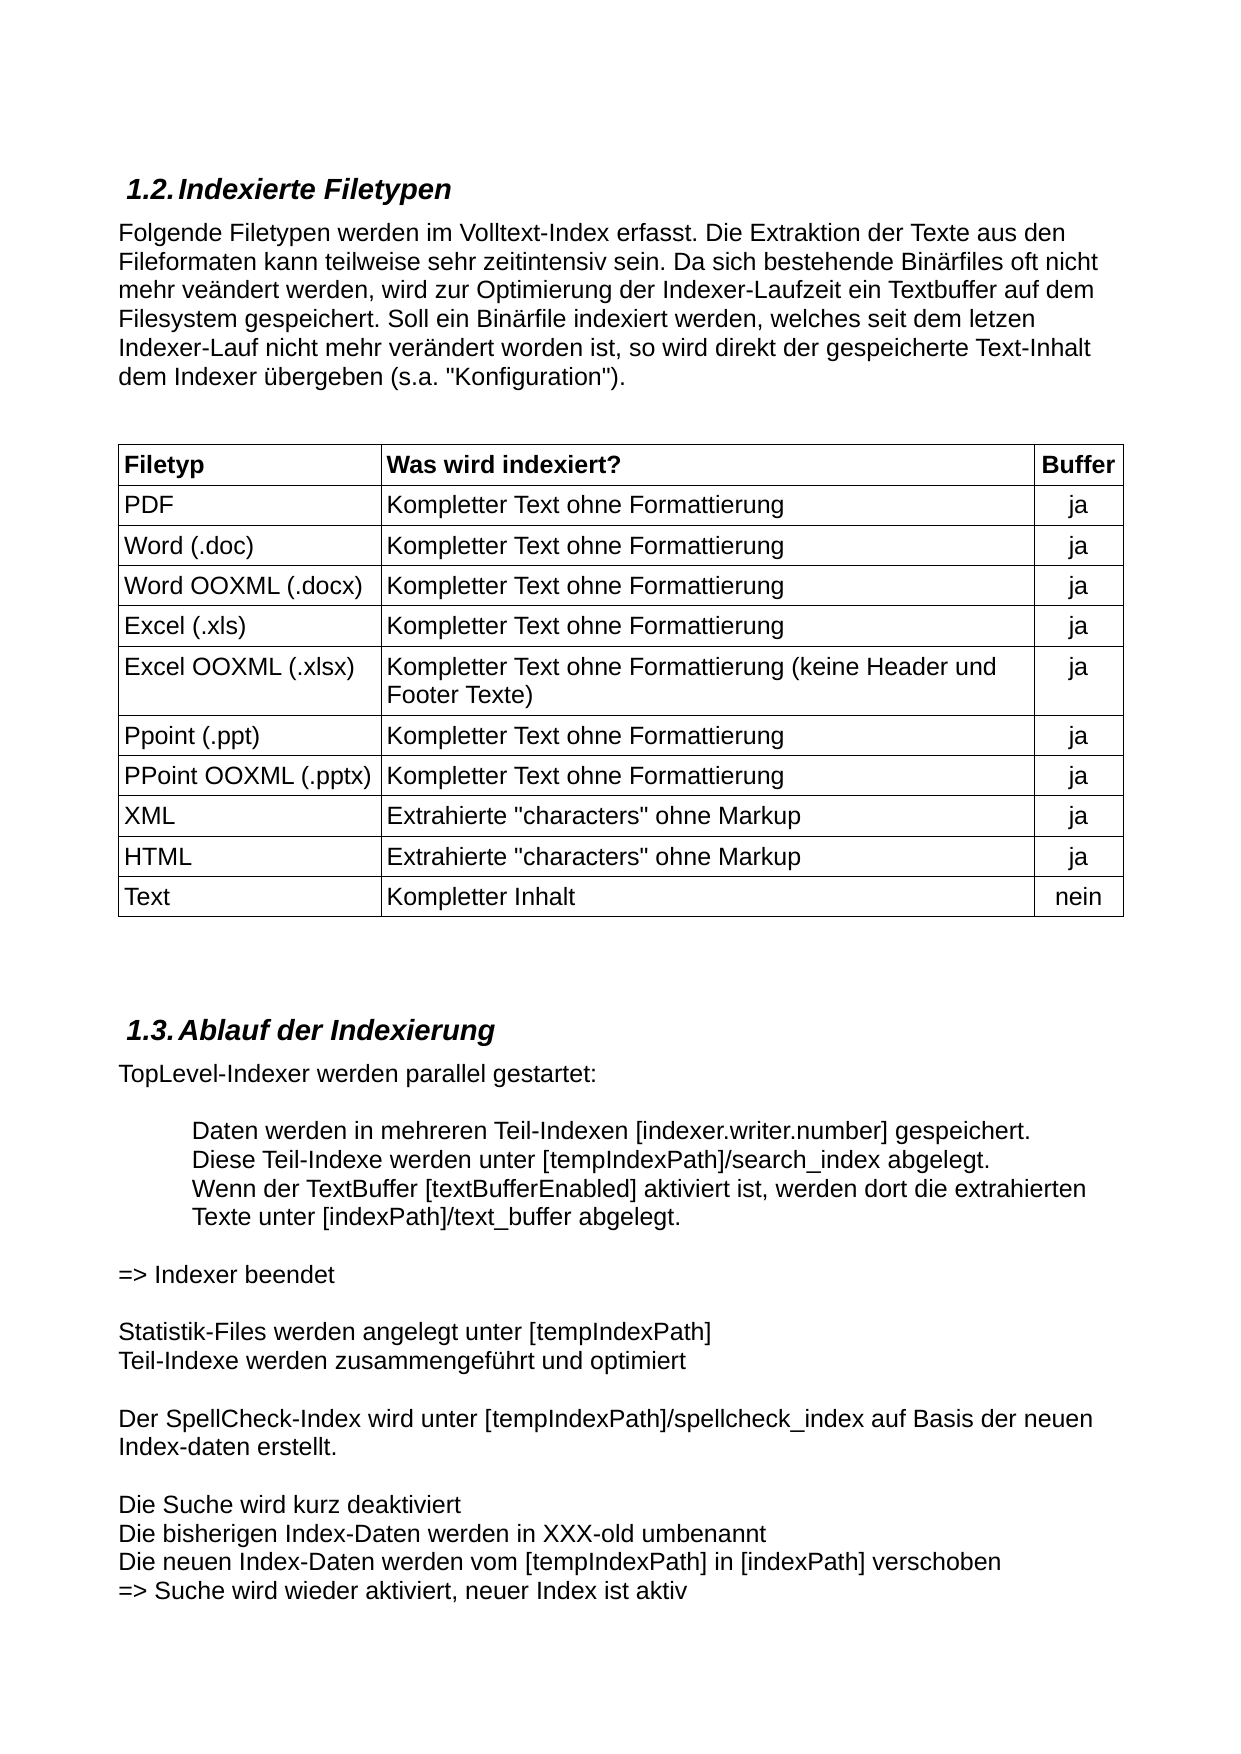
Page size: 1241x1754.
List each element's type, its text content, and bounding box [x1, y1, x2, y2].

text => Suche wird wieder aktiviert, neuer Index ist aktiv [118, 1576, 1122, 1605]
table_header Buffer [1035, 445, 1123, 484]
text Diese Teil-Indexe werden unter [tempIndexPath]/search_index abgelegt. [118, 1145, 1122, 1173]
table_cell Word OOXML (.docx) [119, 566, 381, 605]
text => Indexer beendet [118, 1260, 1122, 1288]
table_cell ja [1035, 486, 1123, 525]
table_cell Kompletter Text ohne Formattierung [382, 486, 1034, 525]
table_cell ja [1035, 796, 1123, 836]
table_cell Kompletter Text ohne Formattierung [382, 526, 1034, 565]
table_cell ja [1035, 647, 1123, 715]
table_cell HTML [119, 837, 381, 876]
table_cell ja [1035, 716, 1123, 755]
text Wenn der TextBuffer [textBufferEnabled] aktiviert ist, werden dort die extrahierten Texte unter [indexPath]/text_buffer abgelegt. [118, 1173, 1122, 1231]
text TopLevel-Indexer werden parallel gestartet: [118, 1058, 1122, 1087]
table_cell ja [1035, 566, 1123, 605]
table_header Was wird indexiert? [382, 445, 1034, 484]
table_cell ja [1035, 606, 1123, 646]
text Teil-Indexe werden zusammengeführt und optimiert [118, 1346, 1122, 1375]
table_cell nein [1035, 877, 1123, 916]
table_cell Kompletter Text ohne Formattierung (keine Header und Footer Texte) [382, 647, 1034, 715]
text Die bisherigen Index-Daten werden in XXX-old umbenannt [118, 1518, 1122, 1547]
table_cell Kompletter Text ohne Formattierung [382, 756, 1034, 795]
table_cell Excel (.xls) [119, 606, 381, 646]
table_cell Kompletter Text ohne Formattierung [382, 716, 1034, 755]
text Folgende Filetypen werden im Volltext-Index erfasst. Die Extraktion der Texte aus den Fileformaten kann teilweise sehr zeitintensiv sein. Da sich bestehende Binärfiles oft nicht mehr veändert werden, wird zur Optimierung der Indexer-Laufzeit ein Textbuffer auf dem Filesystem gespeichert. Soll ein Binärfile indexiert werden, welches seit dem letzen Indexer-Lauf nicht mehr verändert worden ist, so wird direkt der gespeicherte Text-Inhalt dem Indexer übergeben (s.a. "Konfiguration"). [118, 218, 1122, 390]
text Die Suche wird kurz deaktiviert [118, 1490, 1122, 1518]
table_cell ja [1035, 756, 1123, 795]
table_cell Text [119, 877, 381, 916]
table_cell ja [1035, 837, 1123, 876]
text Die neuen Index-Daten werden vom [tempIndexPath] in [indexPath] verschoben [118, 1547, 1122, 1576]
table_cell Extrahierte "characters" ohne Markup [382, 796, 1034, 836]
table_cell Kompletter Inhalt [382, 877, 1034, 916]
table_header Filetyp [119, 445, 381, 484]
text Statistik-Files werden angelegt unter [tempIndexPath] [118, 1317, 1122, 1346]
text Der SpellCheck-Index wird unter [tempIndexPath]/spellcheck_index auf Basis der neuen Index-daten erstellt. [118, 1403, 1122, 1461]
table_cell Excel OOXML (.xlsx) [119, 647, 381, 715]
table_cell Kompletter Text ohne Formattierung [382, 566, 1034, 605]
table_cell PPoint OOXML (.pptx) [119, 756, 381, 795]
table_cell Extrahierte "characters" ohne Markup [382, 837, 1034, 876]
table_cell Word (.doc) [119, 526, 381, 565]
subtitle Ablauf der Indexierung [118, 1012, 1122, 1046]
table_cell Kompletter Text ohne Formattierung [382, 606, 1034, 646]
table_cell PDF [119, 486, 381, 525]
text Daten werden in mehreren Teil-Indexen [indexer.writer.number] gespeichert. [118, 1116, 1122, 1145]
subtitle Indexierte Filetypen [118, 172, 1122, 205]
table_cell XML [119, 796, 381, 836]
table_cell Ppoint (.ppt) [119, 716, 381, 755]
table_cell ja [1035, 526, 1123, 565]
